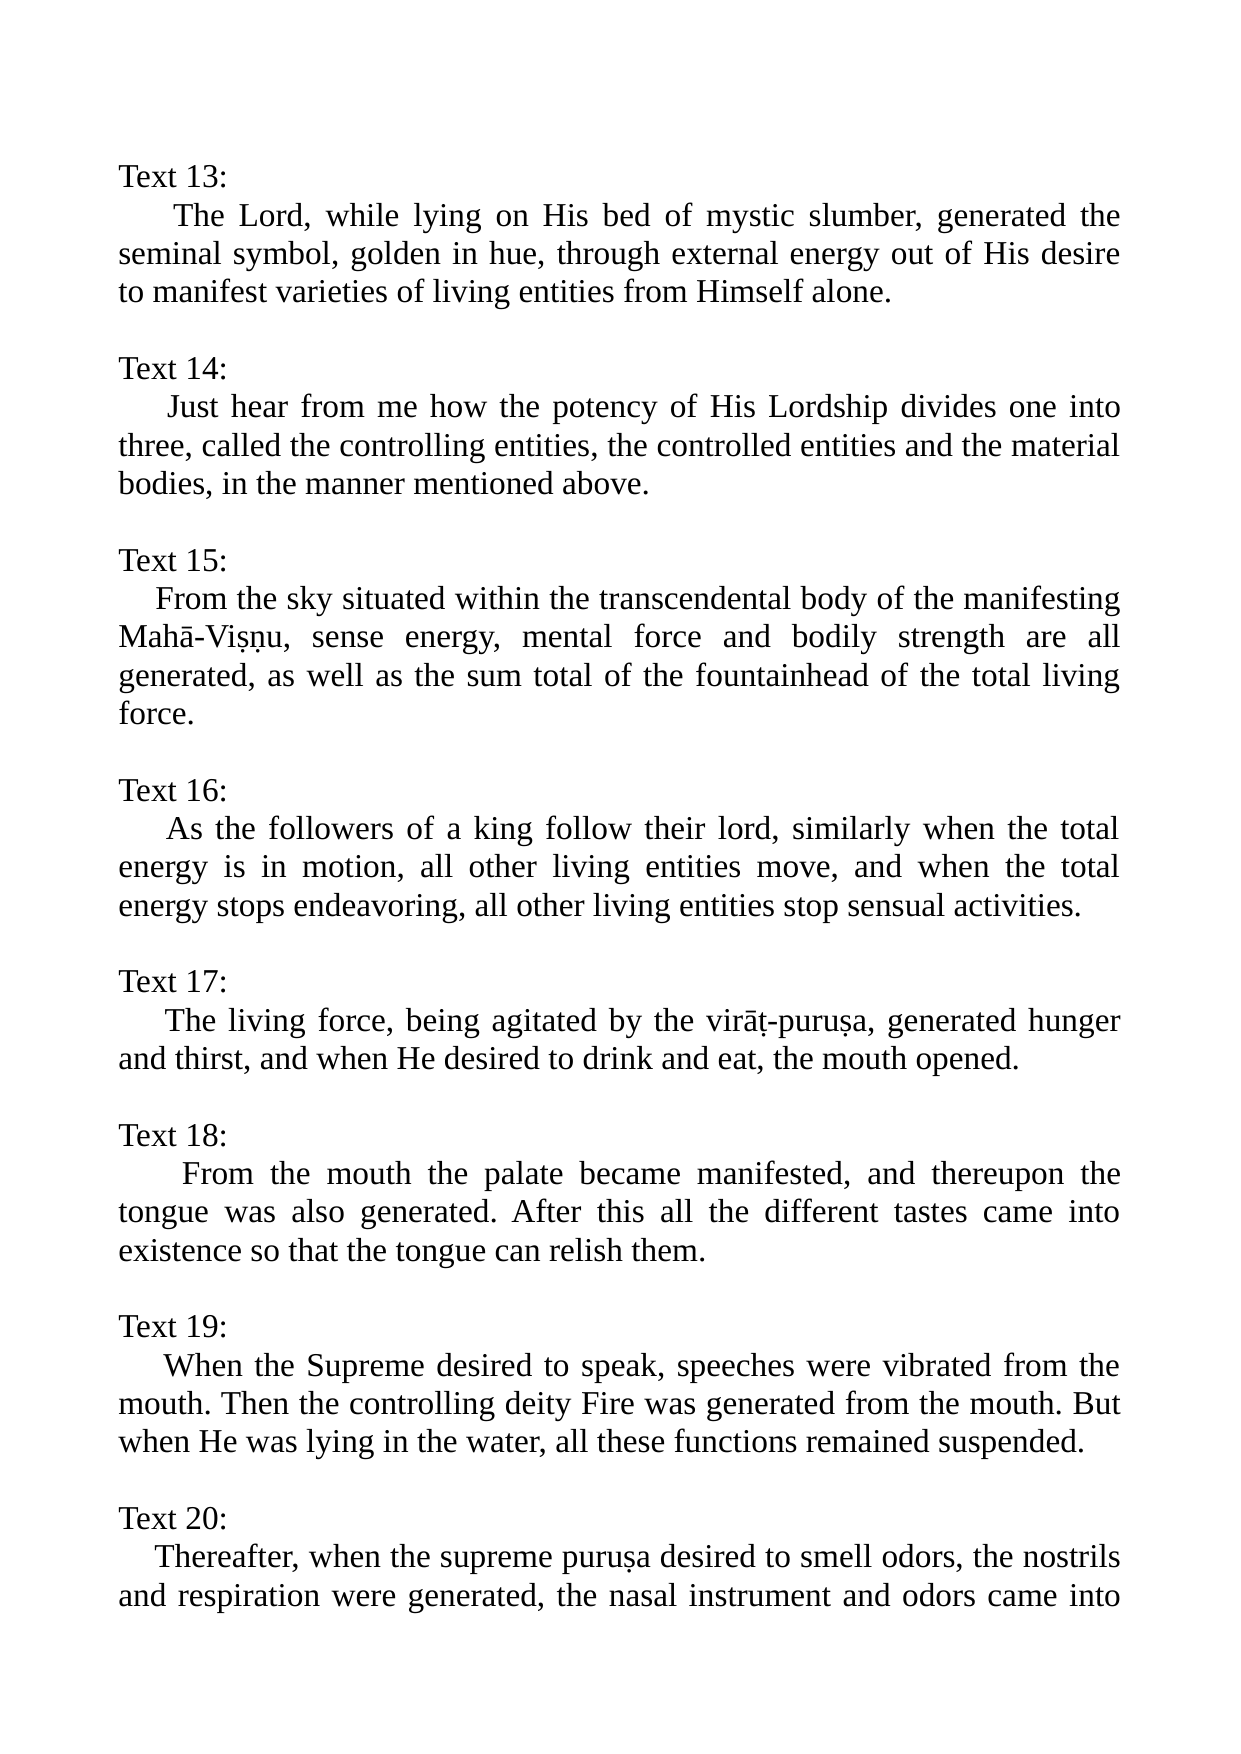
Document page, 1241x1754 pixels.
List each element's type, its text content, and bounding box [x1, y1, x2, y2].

text Just hear from me how the potency of His Lordship divides one into three, called the controlling entities, the controlled entities and the material bodies, in the manner mentioned above. [118, 386, 1122, 501]
text From the sky situated within the transcendental body of the manifesting Mahā-Viṣṇu, sense energy, mental force and bodily strength are all generated, as well as the sum total of the fountainhead of the total living force. [118, 578, 1122, 731]
text Text 15: [118, 540, 1122, 578]
text The living force, being agitated by the virāṭ-puruṣa, generated hunger and thirst, and when He desired to drink and eat, the mouth opened. [118, 1000, 1122, 1076]
text Thereafter, when the supreme puruṣa desired to smell odors, the nostrils and respiration were generated, the nasal instrument and odors came into [118, 1536, 1122, 1613]
text Text 14: [118, 348, 1122, 386]
text Text 20: [118, 1498, 1122, 1536]
text Text 19: [118, 1306, 1122, 1345]
text From the mouth the palate became manifested, and thereupon the tongue was also generated. After this all the different tastes came into existence so that the tongue can relish them. [118, 1153, 1122, 1268]
text Text 16: [118, 770, 1122, 808]
text As the followers of a king follow their lord, similarly when the total energy is in motion, all other living entities move, and when the total energy stops endeavoring, all other living entities stop sensual activities. [118, 808, 1122, 923]
text When the Supreme desired to speak, speeches were vibrated from the mouth. Then the controlling deity Fire was generated from the mouth. But when He was lying in the water, all these functions remained suspended. [118, 1345, 1122, 1460]
text Text 17: [118, 961, 1122, 1000]
text Text 18: [118, 1115, 1122, 1153]
text Text 13: [118, 156, 1122, 195]
text The Lord, while lying on His bed of mystic slumber, generated the seminal symbol, golden in hue, through external energy out of His desire to manifest varieties of living entities from Himself alone. [118, 195, 1122, 310]
